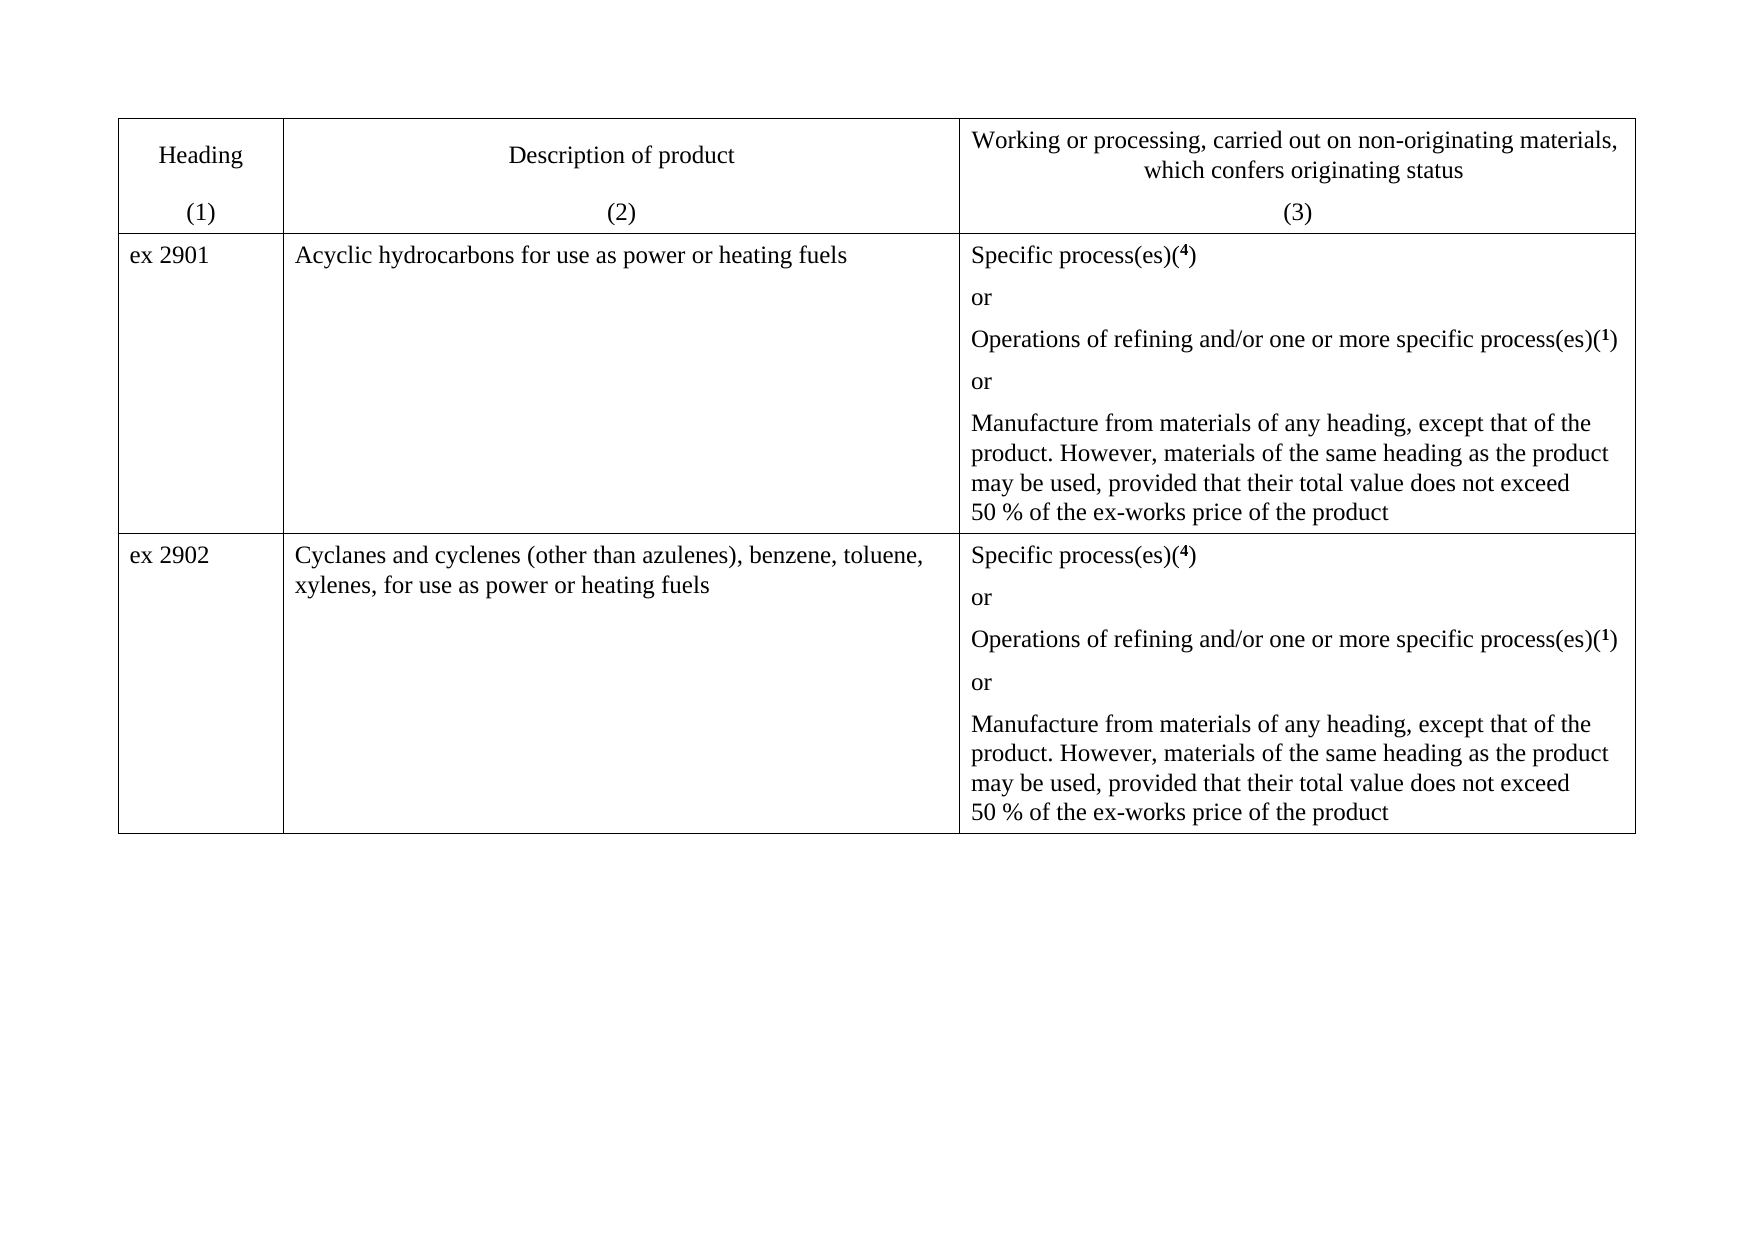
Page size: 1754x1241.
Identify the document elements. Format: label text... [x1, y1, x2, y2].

table_cell ex 2902 [119, 534, 283, 833]
table_cell Specific process(es)(4) or Operations of refining and/or one or more specific process(es)(1) or Manufacture from materials of any heading, except that of the product. However, materials of the same heading as the product may be used, provided that their total value does not exceed 50 % of the ex-works price of the product [960, 234, 1635, 533]
table_cell ex 2901 [119, 234, 283, 533]
table_header Working or processing, carried out on non‑originating materials, which confers originating status [960, 119, 1635, 191]
table_cell Specific process(es)(4) or Operations of refining and/or one or more specific process(es)(1) or Manufacture from materials of any heading, except that of the product. However, materials of the same heading as the product may be used, provided that their total value does not exceed 50 % of the ex-works price of the product [960, 534, 1635, 833]
table_cell (1) [119, 191, 283, 233]
table_cell Cyclanes and cyclenes (other than azulenes), benzene, toluene, xylenes, for use as power or heating fuels [284, 534, 959, 833]
table_header Description of product [284, 119, 959, 191]
table_cell Acyclic hydrocarbons for use as power or heating fuels [284, 234, 959, 533]
table_header Heading [119, 119, 283, 191]
table_cell (3) [960, 191, 1635, 233]
table_cell (2) [284, 191, 959, 233]
